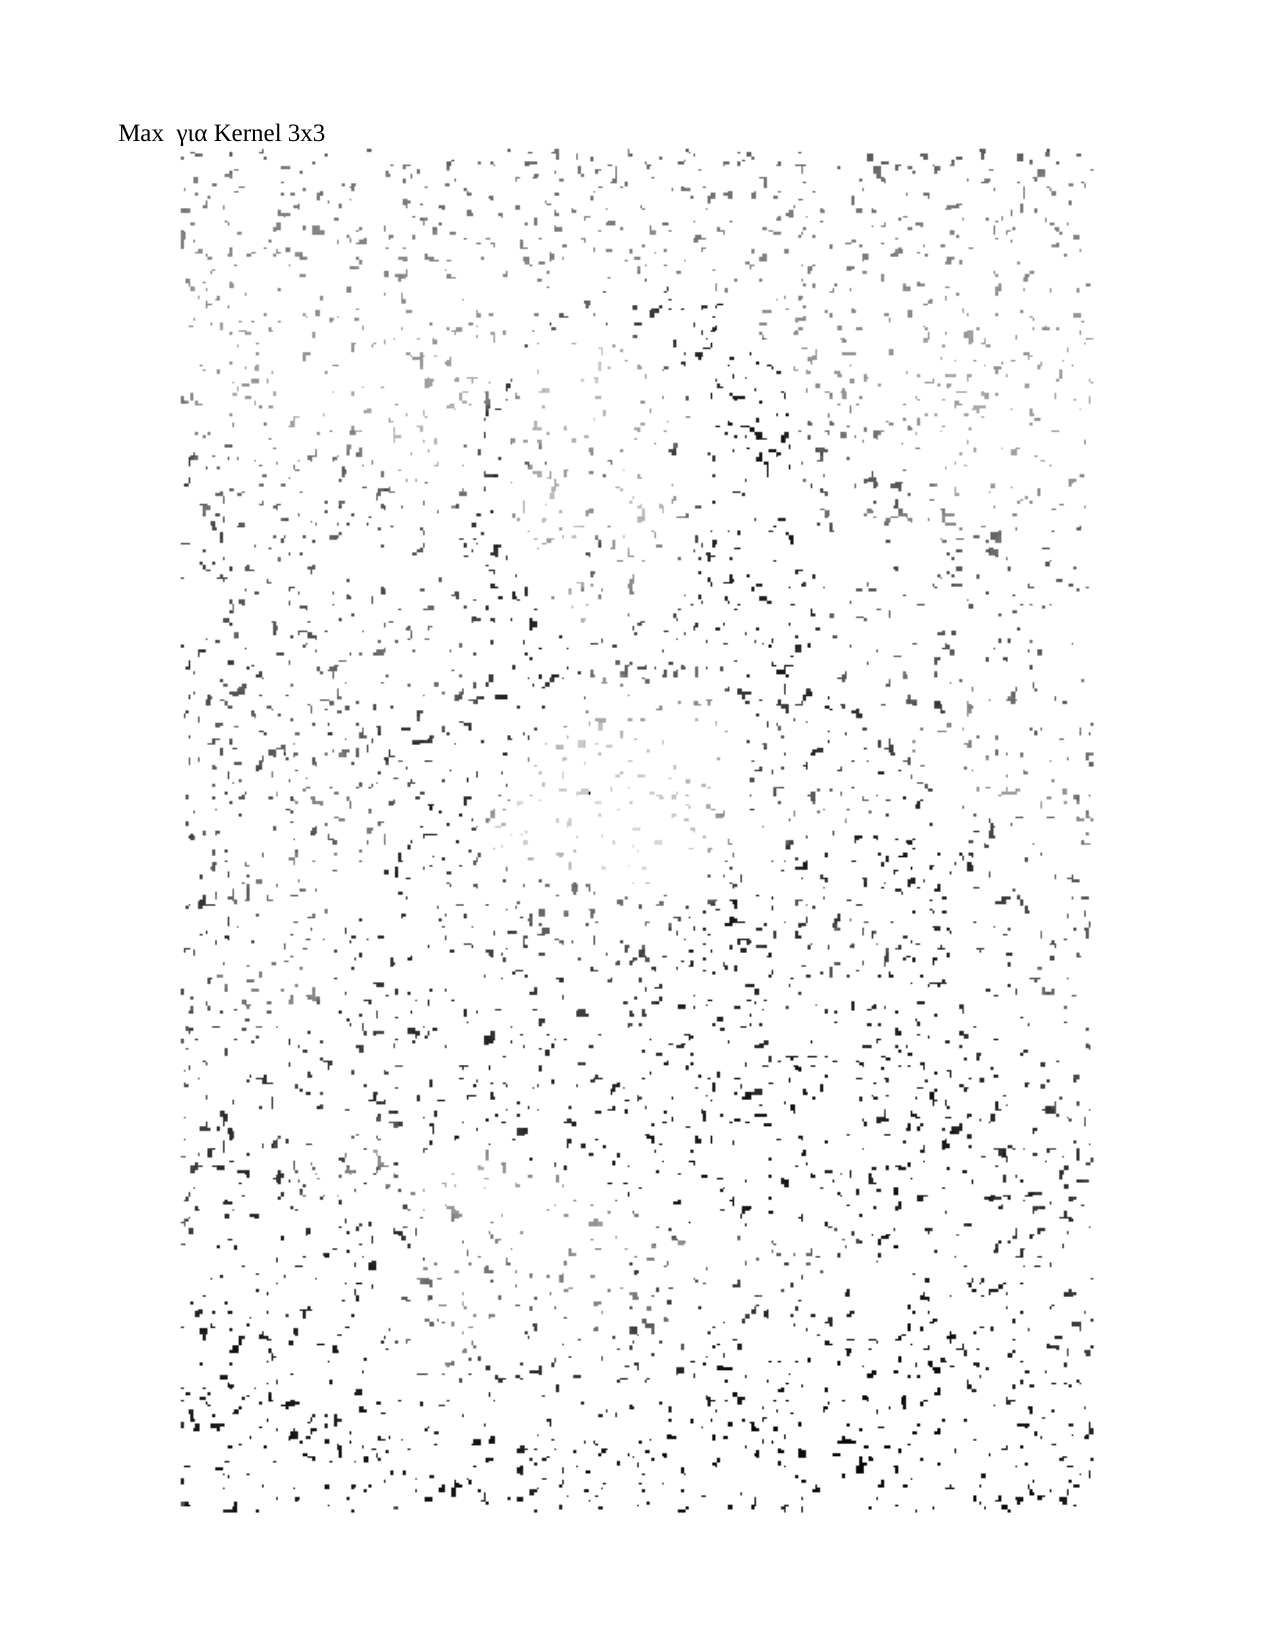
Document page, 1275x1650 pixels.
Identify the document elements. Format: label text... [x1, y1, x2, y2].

text Max για Kernel 3x3 [118, 118, 1157, 147]
picture [178, 146, 1097, 1516]
